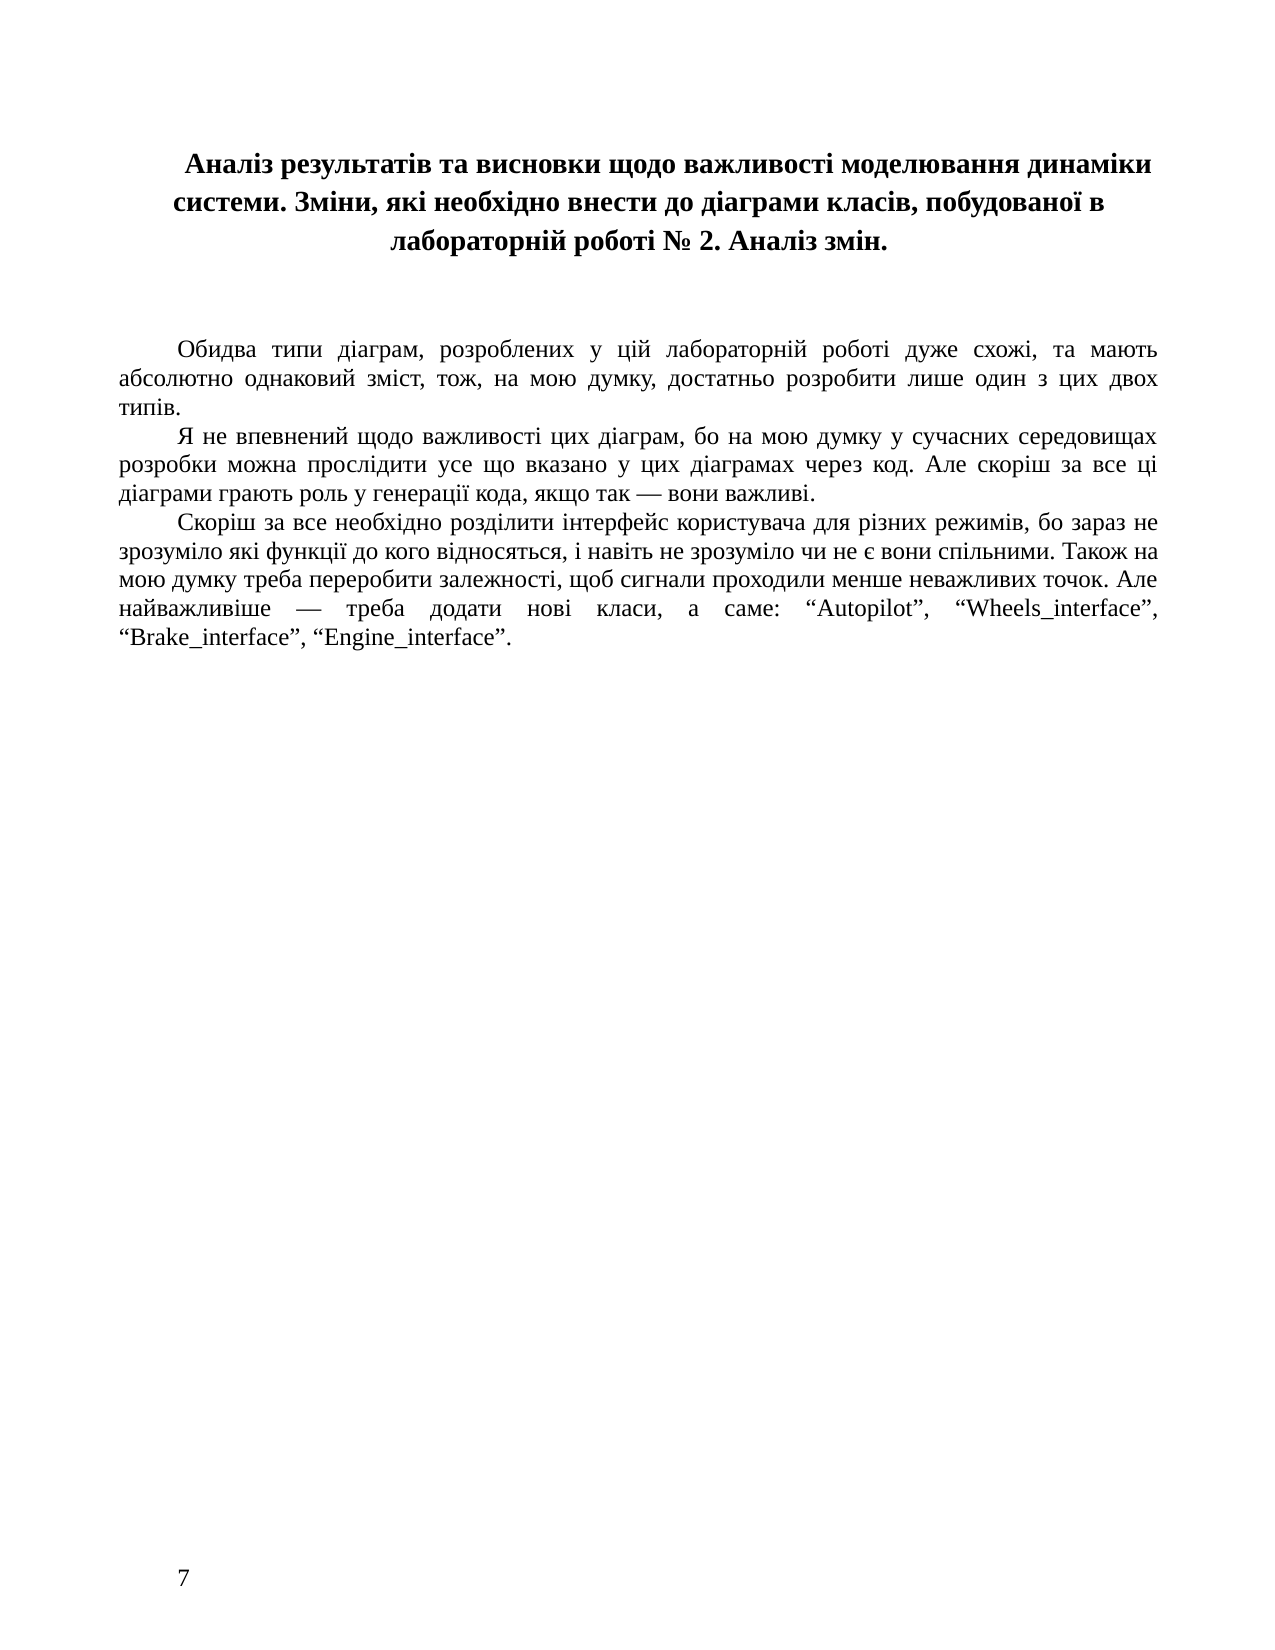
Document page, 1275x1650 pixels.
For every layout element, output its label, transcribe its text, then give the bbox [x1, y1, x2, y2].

text Обидва типи діаграм, розроблених у цій лабораторній роботі дуже схожі, та мають абсолютно однаковий зміст, тож, на мою думку, достатньо розробити лише один з цих двох типів. [118, 334, 1159, 421]
text Я не впевнений щодо важливості цих діаграм, бо на мою думку у сучасних середовищах розробки можна прослідити усе що вказано у цих діаграмах через код. Але скоріш за все ці діаграми грають роль у генерації кода, якщо так — вони важливі. [118, 421, 1159, 507]
text Скоріш за все необхідно розділити інтерфейс користувача для різних режимів, бо зараз не зрозуміло які функції до кого відносяться, і навіть не зрозуміло чи не є вони спільними. Також на мою думку треба переробити залежності, щоб сигнали проходили менше неважливих точок. Але найважливіше — треба додати нові класи, а саме: “Autopilot”, “Wheels_interface”, “Brake_interface”, “Engine_interface”. [118, 507, 1159, 651]
text Аналіз результатів та висновки щодо важливості моделювання динаміки системи. Зміни, які необхідно внести до діаграми класів, побудованої в лабораторній роботі № 2. Аналіз змін. [118, 146, 1159, 256]
